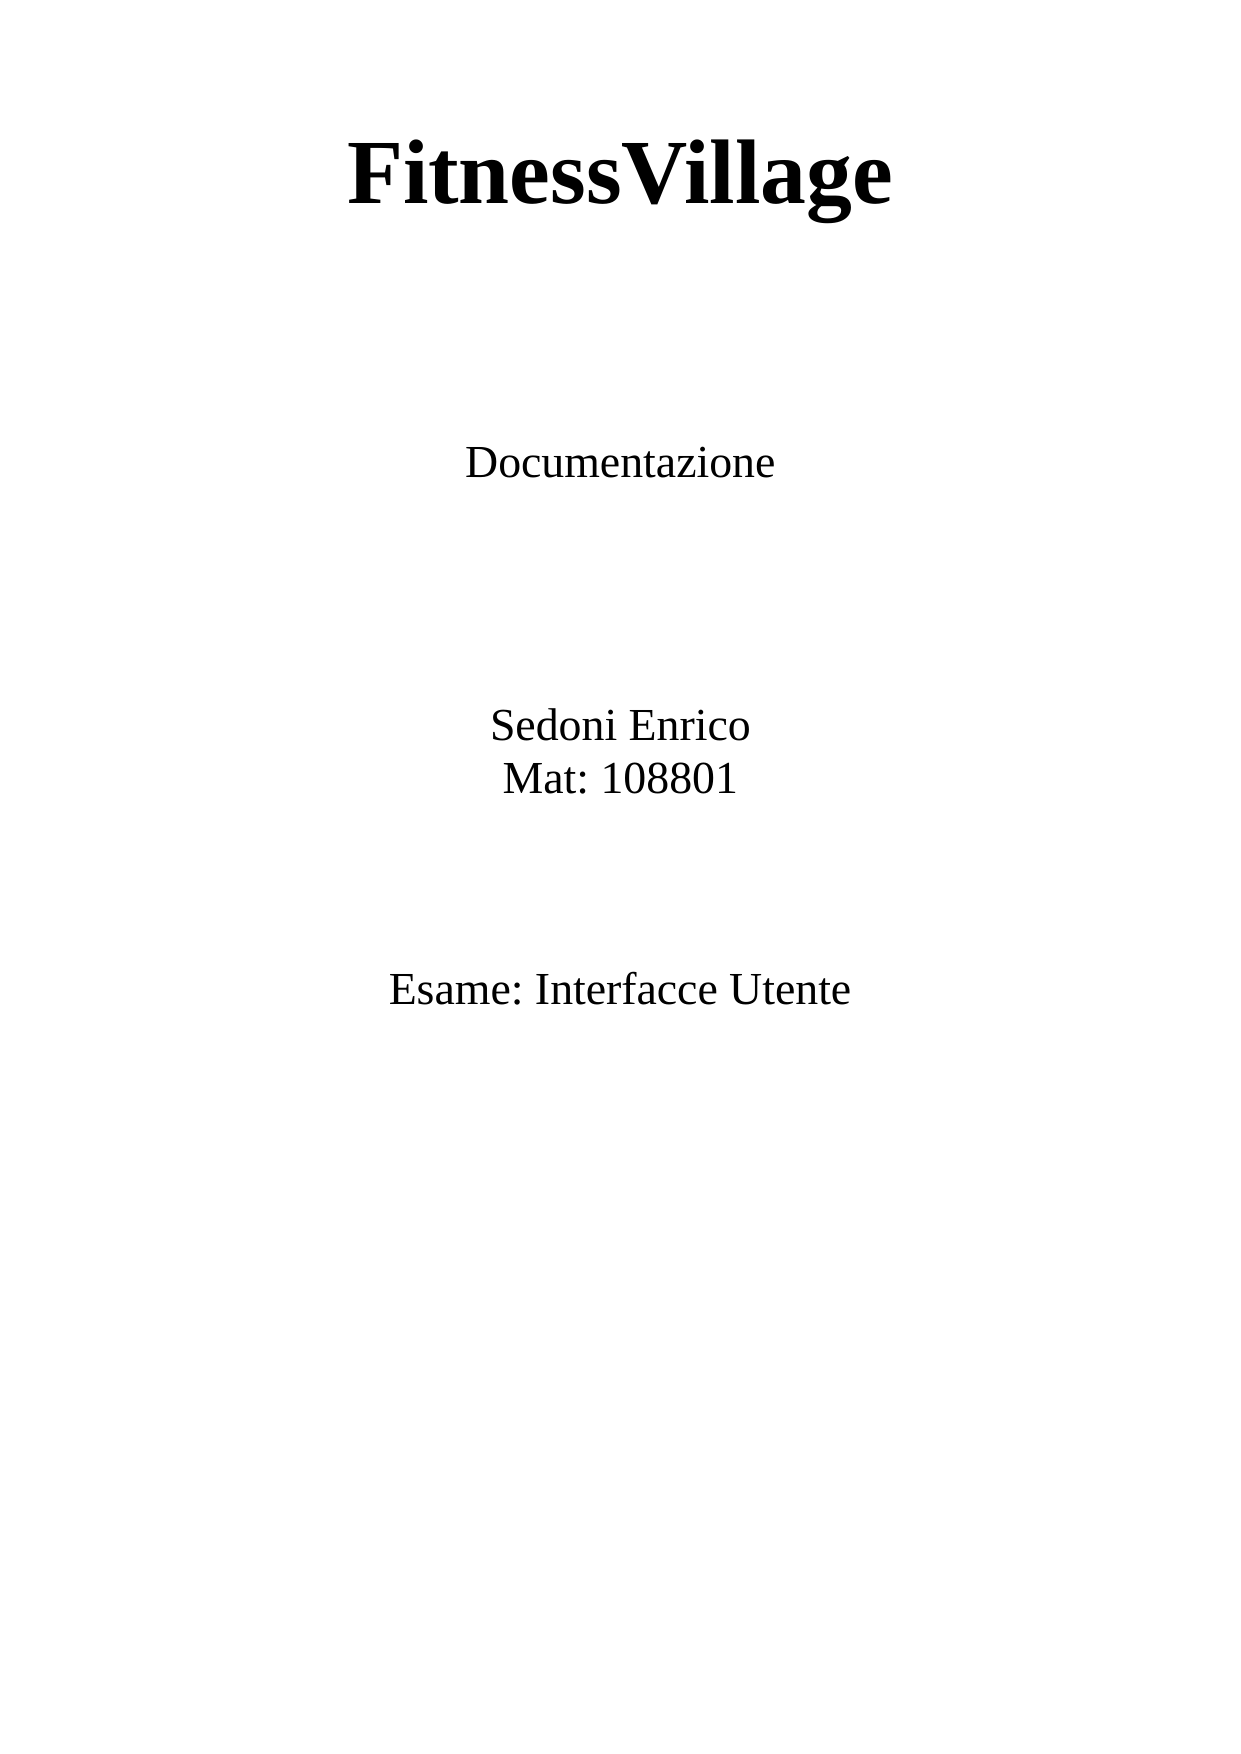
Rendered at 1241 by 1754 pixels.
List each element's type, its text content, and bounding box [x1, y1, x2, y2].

text Esame: Interfacce Utente [118, 961, 1122, 1014]
text Documentazione [118, 434, 1122, 487]
text FitnessVillage [118, 118, 1122, 223]
text Mat: 108801 [118, 751, 1122, 803]
text Sedoni Enrico [118, 698, 1122, 751]
